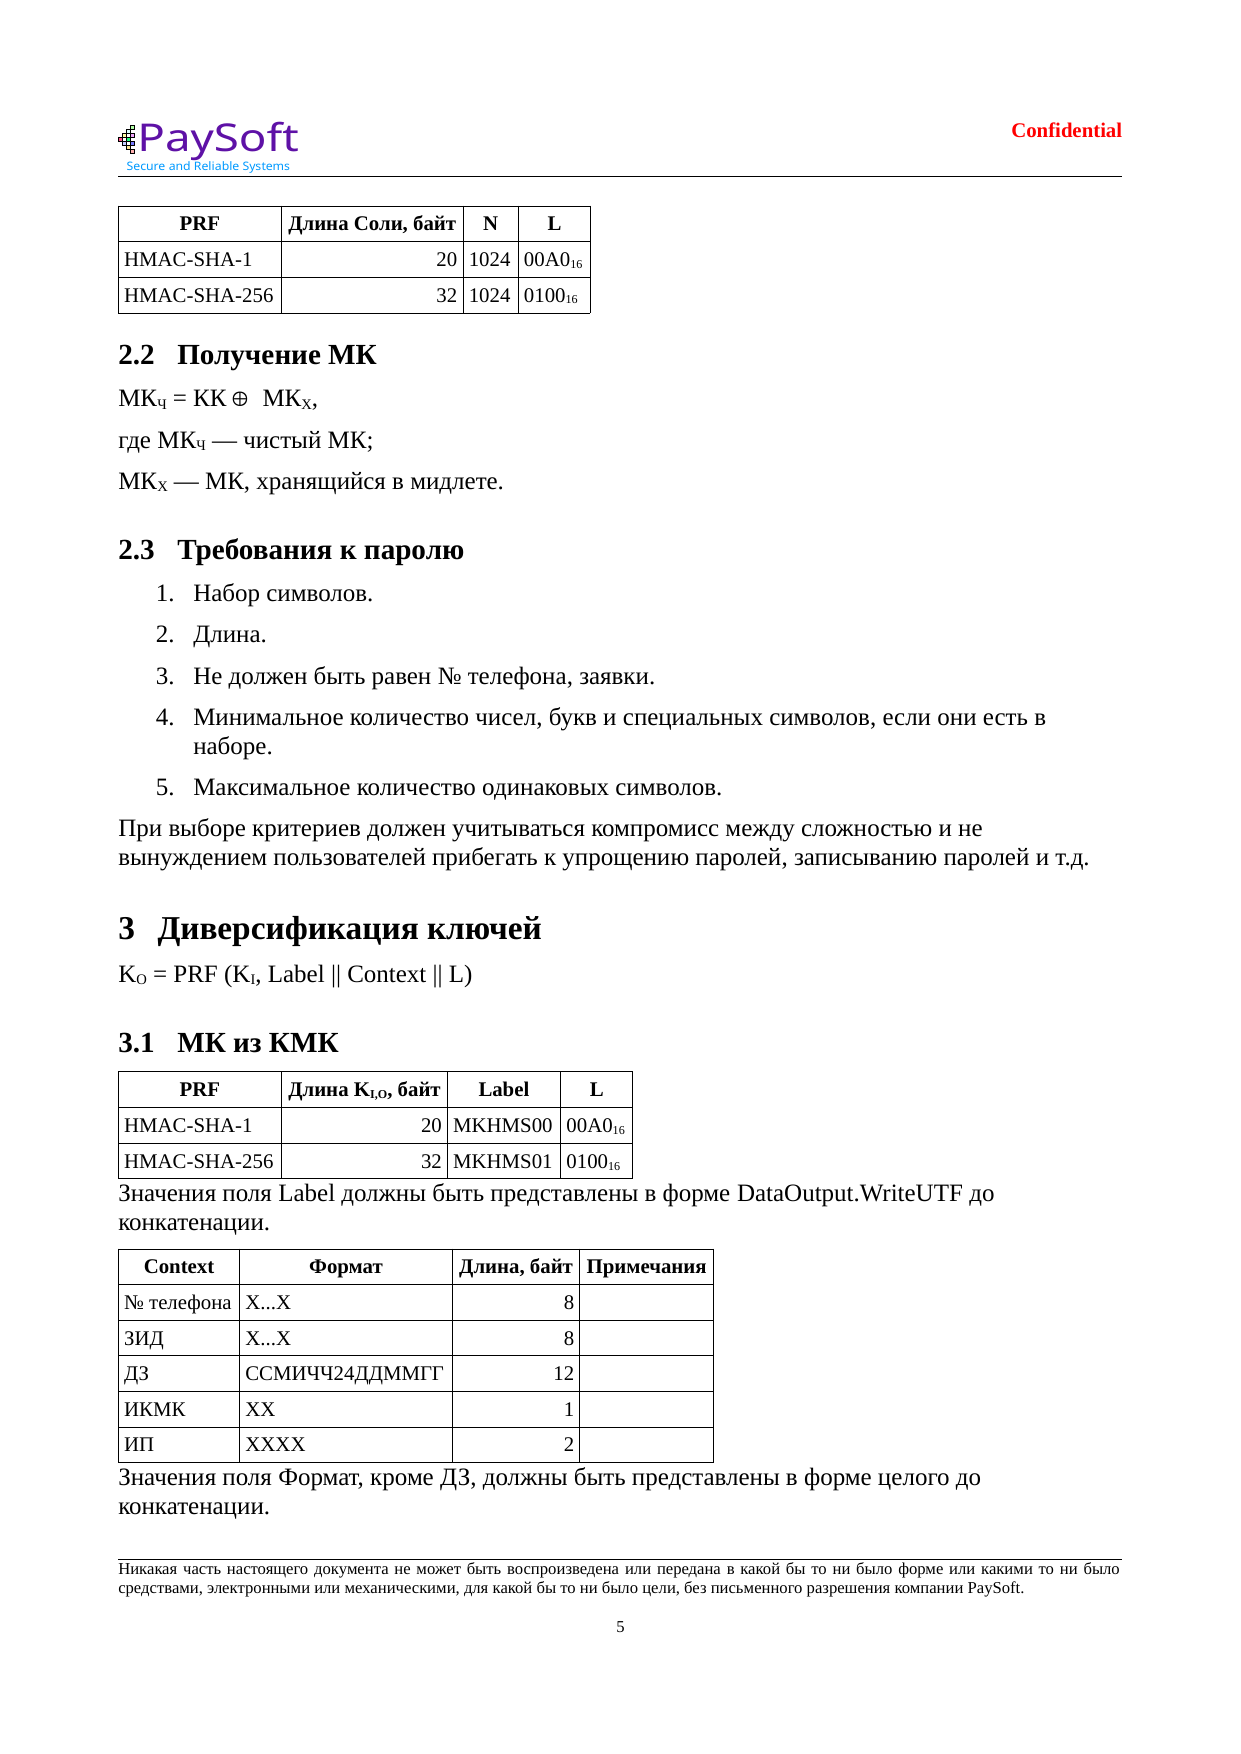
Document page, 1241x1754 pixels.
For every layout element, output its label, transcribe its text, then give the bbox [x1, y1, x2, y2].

table_cell MKHMS00 [448, 1108, 560, 1143]
table_cell 20 [282, 1108, 447, 1143]
table_cell 20 [282, 242, 463, 277]
table_cell [580, 1392, 713, 1427]
text KO = PRF (KI, Label || Context || L) [118, 959, 1122, 988]
table_cell № телефона [119, 1285, 239, 1320]
table_cell HMAC-SHA-256 [119, 278, 281, 312]
table_cell 32 [282, 1144, 447, 1178]
table_cell ИКМК [119, 1392, 239, 1427]
table_cell HMAC-SHA-256 [119, 1144, 281, 1178]
table_cell [580, 1321, 713, 1355]
text МКЧ = КК  МКХ, [118, 383, 1122, 412]
text МКХ — МК, хранящийся в мидлете. [118, 466, 1122, 495]
table_cell 1024 [464, 242, 518, 277]
table_cell ХХХХ [240, 1428, 452, 1462]
text При выборе критериев должен учитываться компромисс между сложностью и не вынуждением пользователей прибегать к упрощению паролей, записыванию паролей и т.д. [118, 813, 1122, 871]
subtitle Требования к паролю [118, 532, 1122, 566]
table_header Context [119, 1250, 239, 1284]
text Значения поля Label должны быть представлены в форме DataOutput.WriteUTF до конкатенации. [118, 1178, 1122, 1236]
table_cell 00A016 [561, 1108, 632, 1143]
subtitle МК из КМК [118, 1025, 1122, 1059]
table_cell ХХ [240, 1392, 452, 1427]
table_cell ЗИД [119, 1321, 239, 1355]
table_cell 8 [453, 1321, 579, 1355]
table_cell [580, 1428, 713, 1462]
text Значения поля Формат, кроме ДЗ, должны быть представлены в форме целого до конкатенации. [118, 1462, 1122, 1520]
table_header N [464, 207, 518, 241]
table_cell 2 [453, 1428, 579, 1462]
table_cell Х...Х [240, 1285, 452, 1320]
table_cell 8 [453, 1285, 579, 1320]
list Длина. [156, 619, 1122, 648]
table_header L [519, 207, 590, 241]
table_cell HMAC-SHA-1 [119, 242, 281, 277]
table_header Длина KI,O, байт [282, 1072, 447, 1107]
table_cell 12 [453, 1356, 579, 1391]
table_cell 32 [282, 278, 463, 312]
table_header Длина, байт [453, 1250, 579, 1284]
text где МКЧ — чистый МК; [118, 425, 1122, 453]
table_cell Х...Х [240, 1321, 452, 1355]
list Набор символов. [156, 578, 1122, 607]
table_cell ИП [119, 1428, 239, 1462]
table_header Примечания [580, 1250, 713, 1284]
list Не должен быть равен № телефона, заявки. [156, 661, 1122, 689]
table_cell 010016 [561, 1144, 632, 1178]
table_cell [580, 1356, 713, 1391]
subtitle Получение МК [118, 337, 1122, 371]
table_header Label [448, 1072, 560, 1107]
table_cell HMAC-SHA-1 [119, 1108, 281, 1143]
table_cell [580, 1285, 713, 1320]
list Минимальное количество чисел, букв и специальных символов, если они есть в наборе. [156, 702, 1122, 759]
table_header Формат [240, 1250, 452, 1284]
table_cell MKHMS01 [448, 1144, 560, 1178]
table_header PRF [119, 207, 281, 241]
list Максимальное количество одинаковых символов. [156, 772, 1122, 801]
table_cell ДЗ [119, 1356, 239, 1391]
table_cell ССМИЧЧ24ДДММГГ [240, 1356, 452, 1391]
table_cell 00A016 [519, 242, 590, 277]
table_header Длина Соли, байт [282, 207, 463, 241]
table_cell 1 [453, 1392, 579, 1427]
table_cell 1024 [464, 278, 518, 312]
table_cell 010016 [519, 278, 590, 312]
table_header PRF [119, 1072, 281, 1107]
table_header L [561, 1072, 632, 1107]
subtitle Диверсификация ключей [118, 908, 1122, 947]
